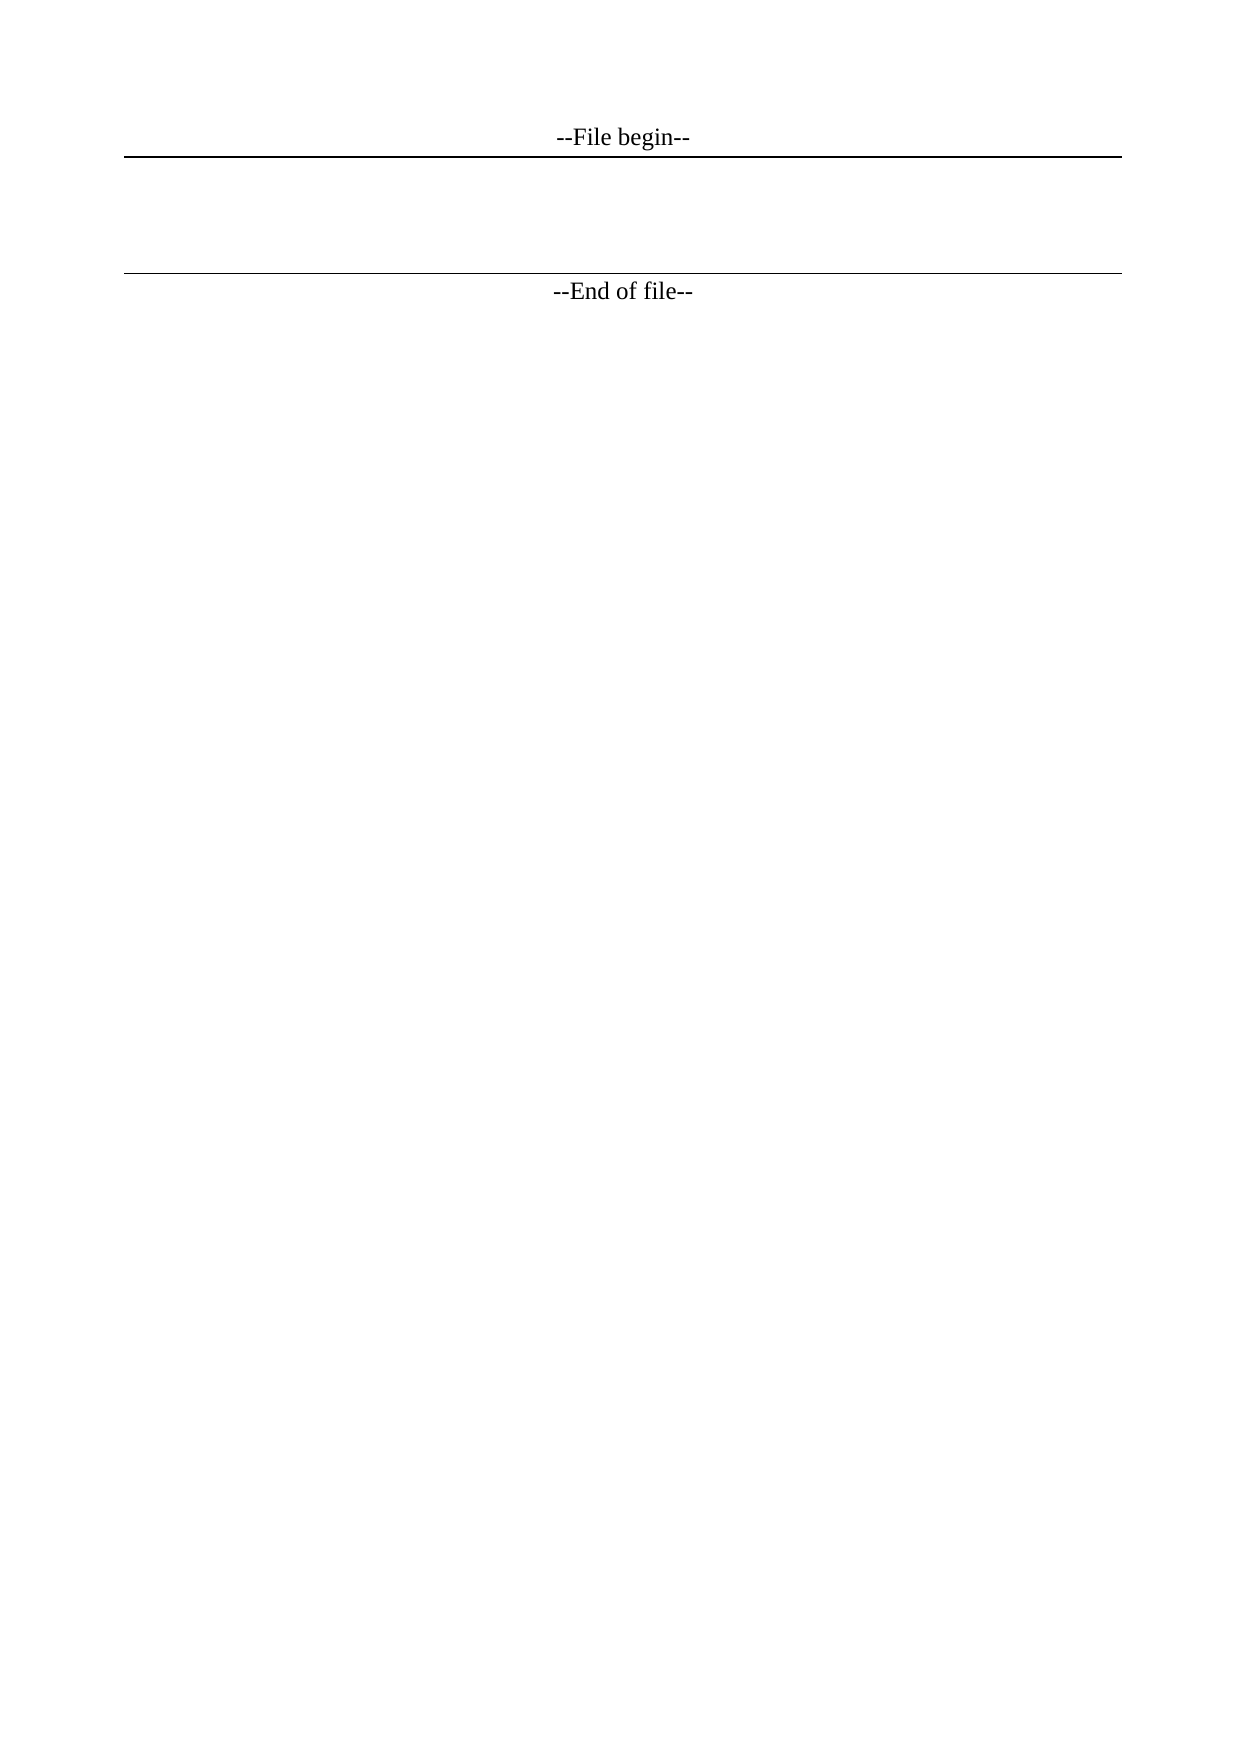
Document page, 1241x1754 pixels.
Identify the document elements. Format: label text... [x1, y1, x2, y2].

text --End of file-- [124, 274, 1122, 307]
text --File begin-- [124, 118, 1122, 156]
